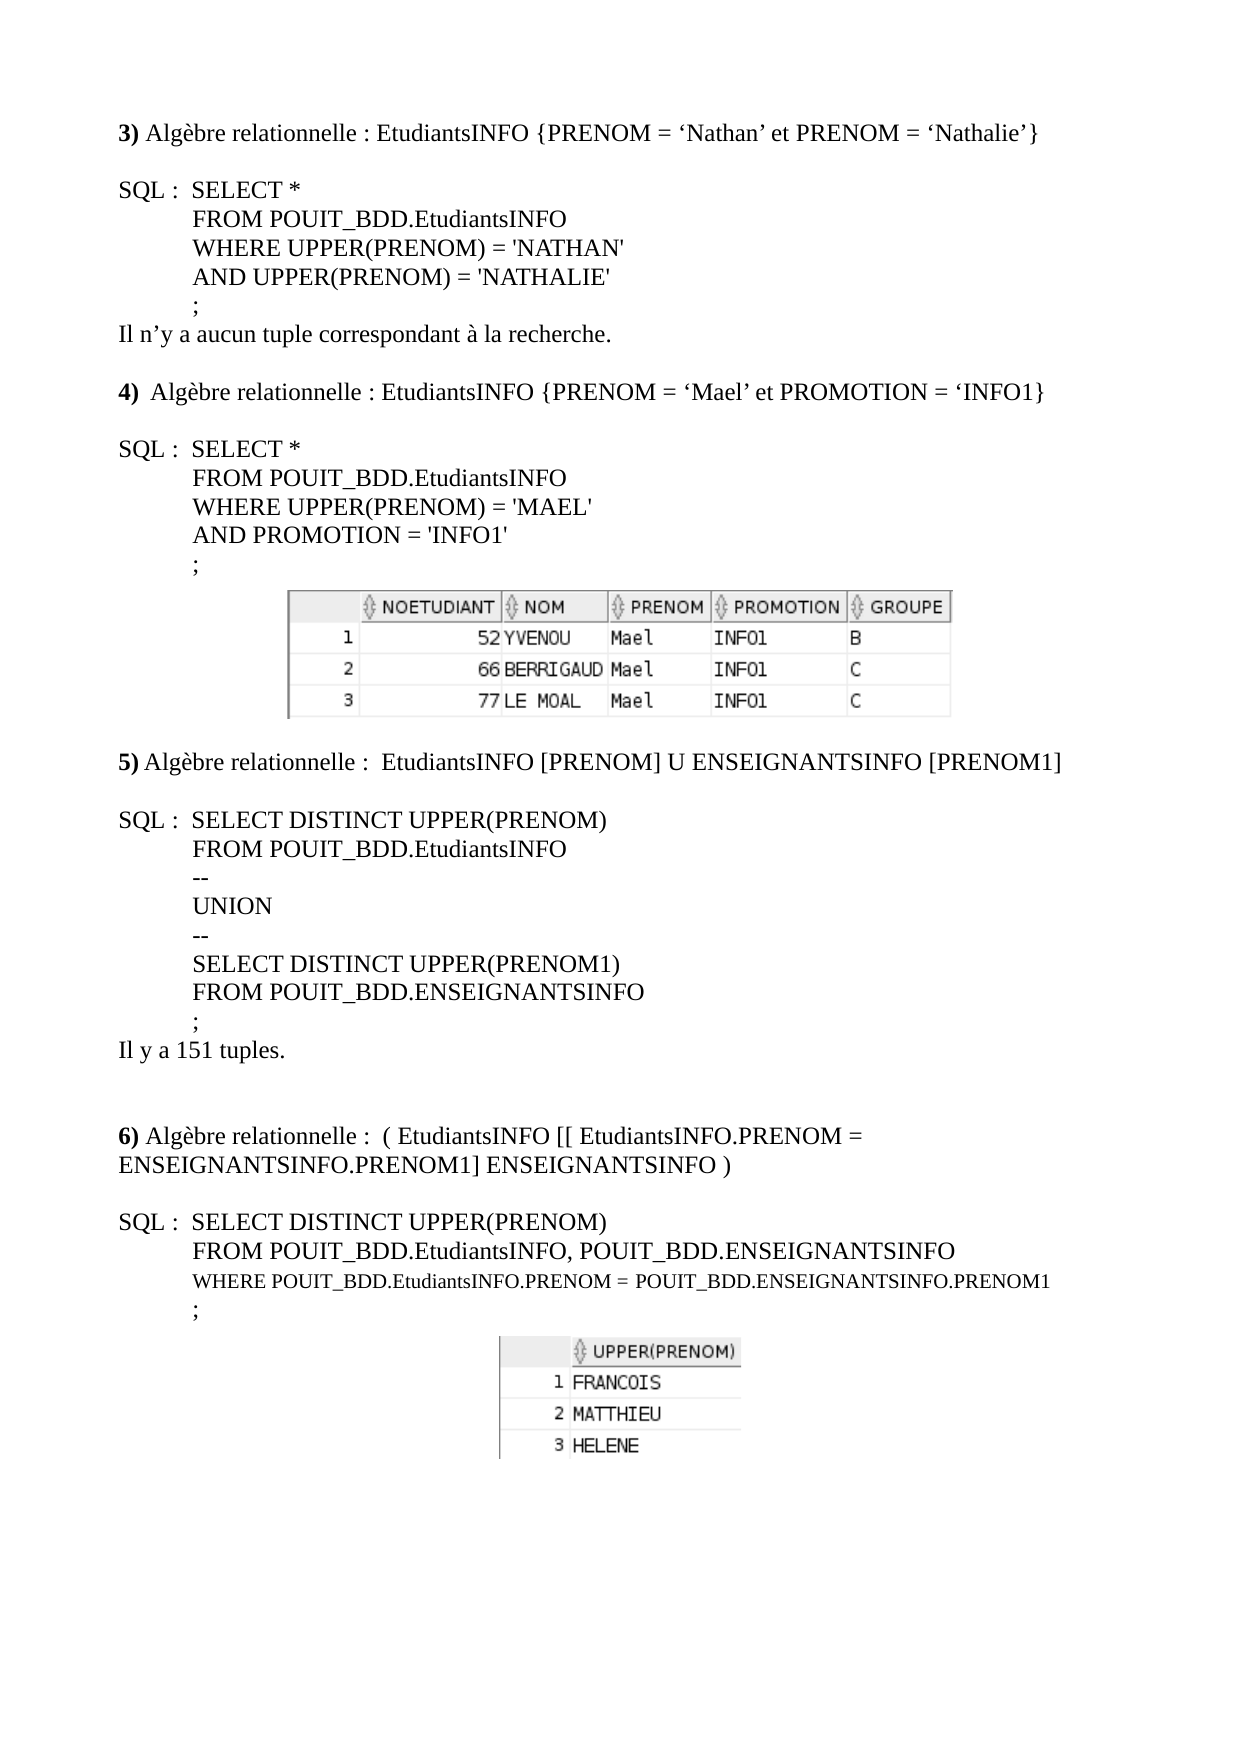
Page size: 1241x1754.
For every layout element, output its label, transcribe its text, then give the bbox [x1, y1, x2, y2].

text FROM POUIT_BDD.EtudiantsINFO [118, 204, 1122, 233]
text SQL : SELECT * [118, 176, 1122, 204]
text ; [118, 291, 1122, 319]
text FROM POUIT_BDD.EtudiantsINFO, POUIT_BDD.ENSEIGNANTSINFO [118, 1236, 1122, 1265]
picture [287, 590, 953, 719]
text ; [118, 1006, 1122, 1035]
text UNION [118, 891, 1122, 920]
text ; [118, 1294, 1122, 1322]
text SQL : SELECT * [118, 434, 1122, 463]
text 4) Algèbre relationnelle : EtudiantsINFO {PRENOM = ‘Mael’ et PROMOTION = ‘INFO1} [118, 377, 1122, 406]
text WHERE POUIT_BDD.EtudiantsINFO.PRENOM = POUIT_BDD.ENSEIGNANTSINFO.PRENOM1 [118, 1265, 1122, 1294]
text ; [118, 549, 1122, 578]
text AND UPPER(PRENOM) = 'NATHALIE' [118, 262, 1122, 291]
text FROM POUIT_BDD.ENSEIGNANTSINFO [118, 977, 1122, 1006]
text 3) Algèbre relationnelle : EtudiantsINFO {PRENOM = ‘Nathan’ et PRENOM = ‘Nathalie’} [118, 118, 1122, 147]
text SQL : SELECT DISTINCT UPPER(PRENOM) [118, 1207, 1122, 1236]
text -- [118, 920, 1122, 949]
text FROM POUIT_BDD.EtudiantsINFO [118, 834, 1122, 862]
text 6) Algèbre relationnelle : ( EtudiantsINFO [[ EtudiantsINFO.PRENOM = ENSEIGNANTSINFO.PRENOM1] ENSEIGNANTSINFO ) [118, 1121, 1122, 1179]
text SQL : SELECT DISTINCT UPPER(PRENOM) [118, 805, 1122, 834]
text Il n’y a aucun tuple correspondant à la recherche. [118, 319, 1122, 348]
text WHERE UPPER(PRENOM) = 'MAEL' [118, 492, 1122, 521]
picture [499, 1336, 742, 1459]
text Il y a 151 tuples. [118, 1035, 1122, 1064]
text AND PROMOTION = 'INFO1' [118, 521, 1122, 549]
text FROM POUIT_BDD.EtudiantsINFO [118, 463, 1122, 492]
text -- [118, 862, 1122, 891]
text SELECT DISTINCT UPPER(PRENOM1) [118, 949, 1122, 977]
text WHERE UPPER(PRENOM) = 'NATHAN' [118, 233, 1122, 262]
text 5) Algèbre relationnelle : EtudiantsINFO [PRENOM] U ENSEIGNANTSINFO [PRENOM1] [118, 747, 1122, 776]
